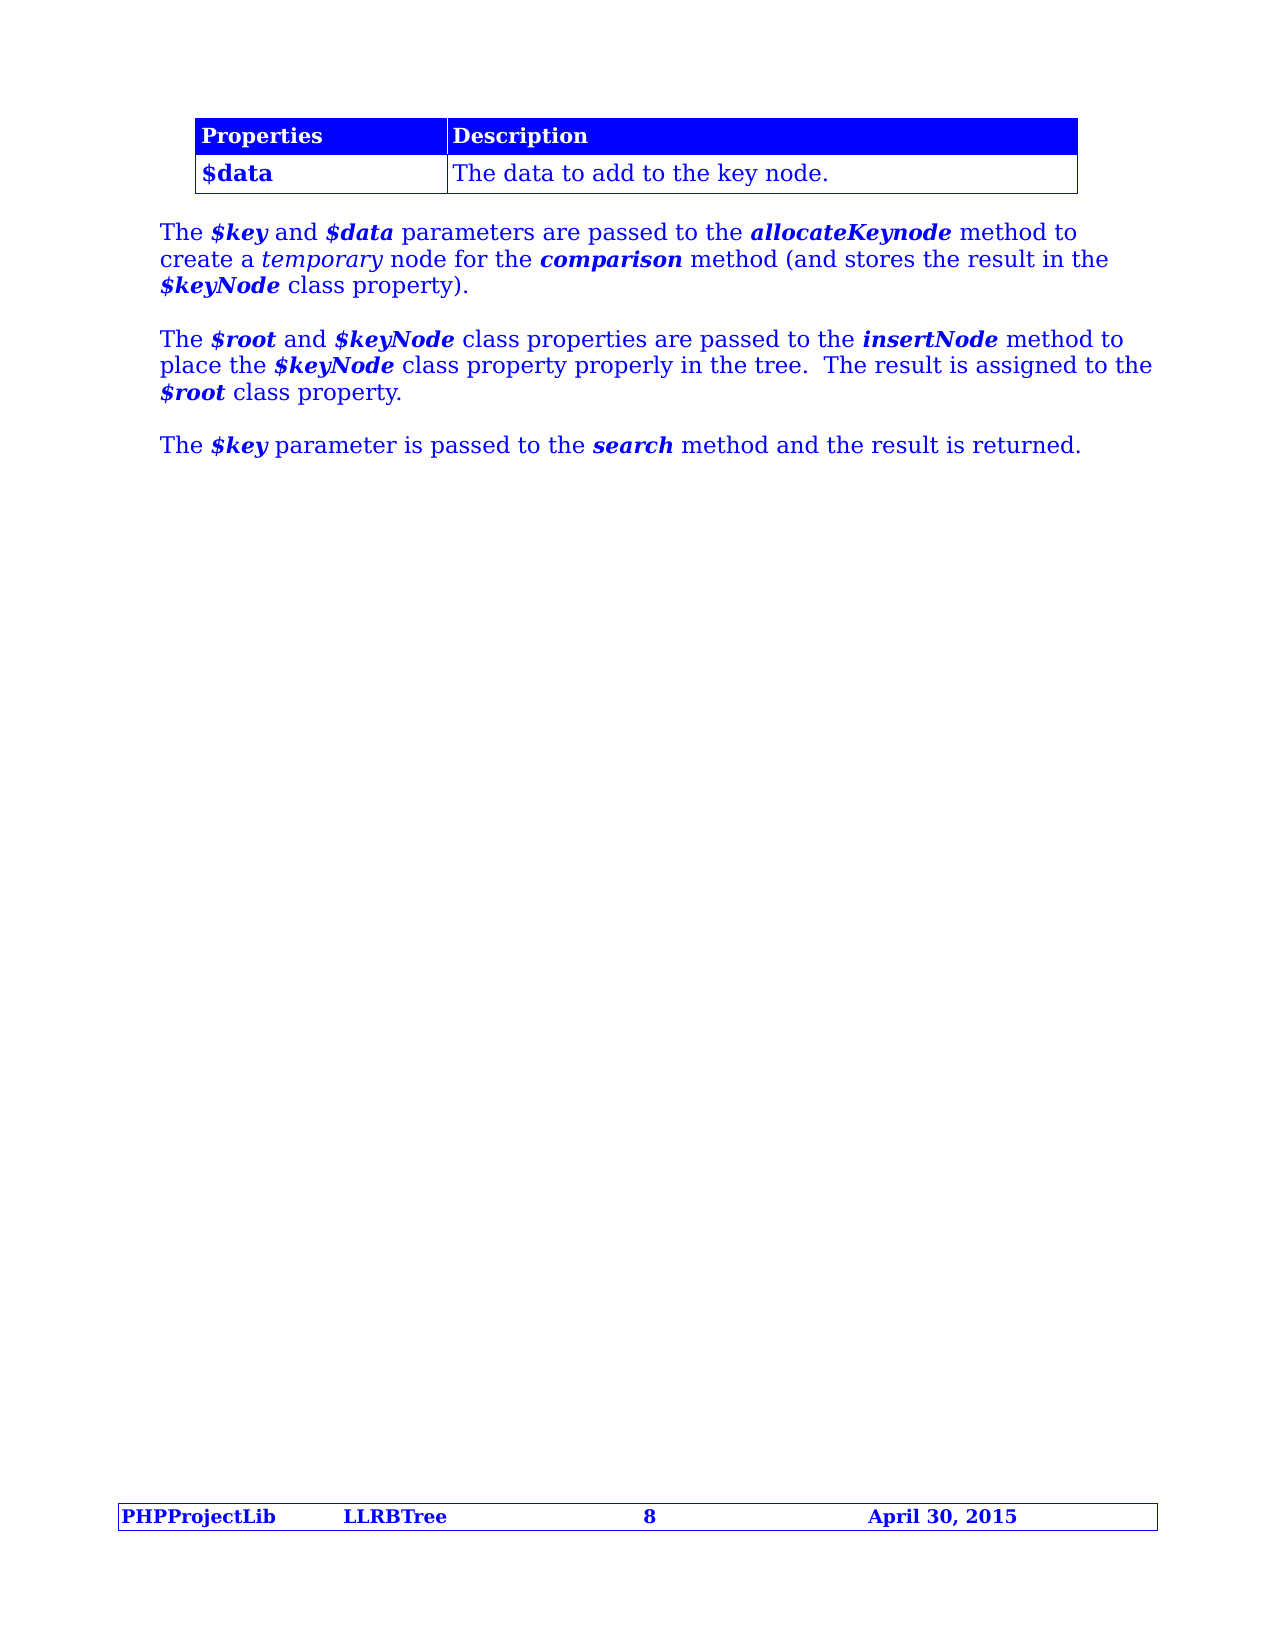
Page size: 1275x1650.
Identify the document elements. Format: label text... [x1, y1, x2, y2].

table_cell $data [196, 155, 447, 193]
table_header Properties [196, 119, 447, 154]
text The $key parameter is passed to the search method and the result is returned. [159, 433, 1157, 459]
text The $root and $keyNode class properties are passed to the insertNode method to place the $keyNode class property properly in the tree. The result is assigned to the $root class property. [159, 326, 1157, 406]
table_header Description [448, 119, 1077, 154]
table_cell The data to add to the key node. [448, 155, 1077, 193]
text The $key and $data parameters are passed to the allocateKeynode method to create a temporary node for the comparison method (and stores the result in the $keyNode class property). [159, 193, 1157, 299]
